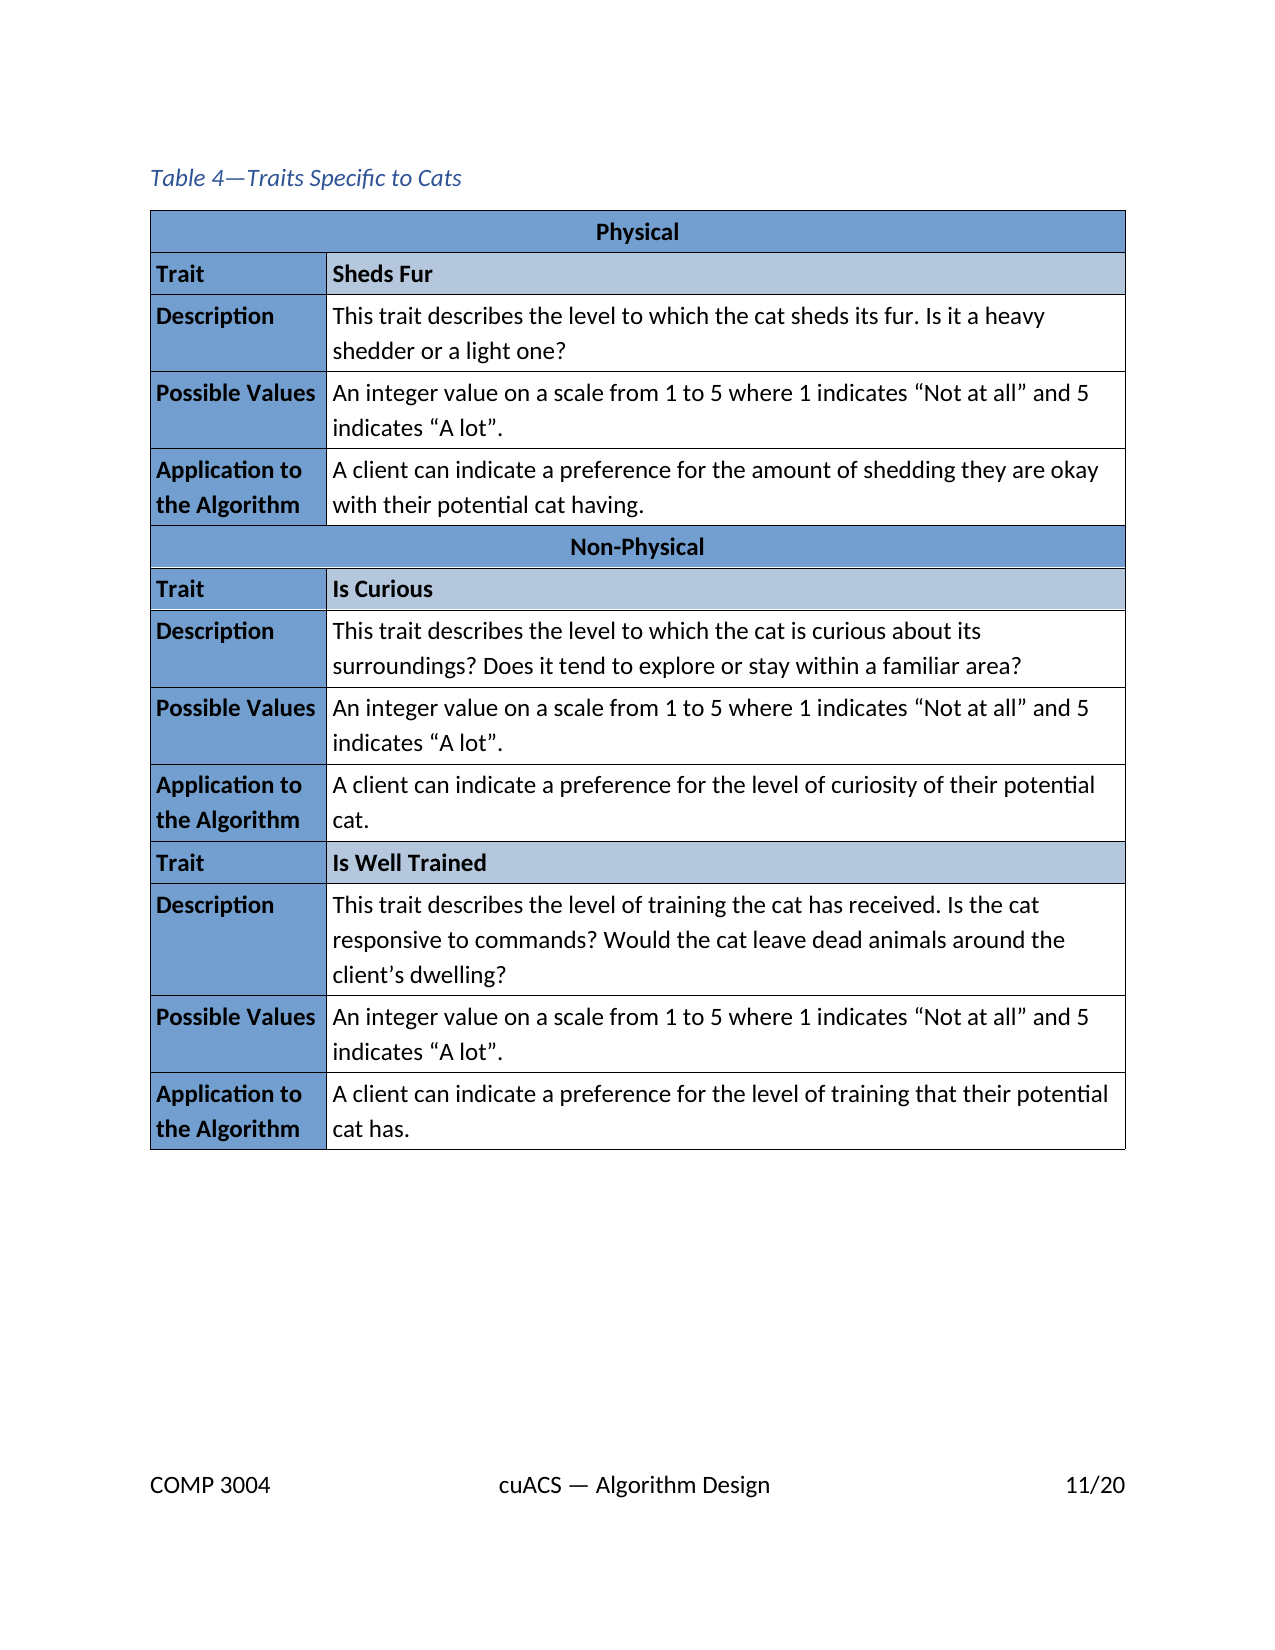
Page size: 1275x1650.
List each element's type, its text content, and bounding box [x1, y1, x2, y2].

table_cell Possible Values [151, 372, 326, 448]
table_cell Trait [151, 842, 326, 883]
table_cell An integer value on a scale from 1 to 5 where 1 indicates “Not at all” and 5 indicates “A lot”. [327, 688, 1125, 764]
table_cell Description [151, 295, 326, 371]
table_cell Is Well Trained [327, 842, 1125, 883]
table_cell This trait describes the level of training the cat has received. Is the cat responsive to commands? Would the cat leave dead animals around the client’s dwelling? [327, 884, 1125, 995]
table_cell This trait describes the level to which the cat is curious about its surroundings? Does it tend to explore or stay within a familiar area? [327, 611, 1125, 687]
table_header Physical [151, 211, 1125, 252]
table_cell A client can indicate a preference for the amount of shedding they are okay with their potential cat having. [327, 449, 1125, 525]
table_cell Trait [151, 253, 326, 294]
table_cell Description [151, 611, 326, 687]
table_cell An integer value on a scale from 1 to 5 where 1 indicates “Not at all” and 5 indicates “A lot”. [327, 996, 1125, 1072]
table_cell An integer value on a scale from 1 to 5 where 1 indicates “Not at all” and 5 indicates “A lot”. [327, 372, 1125, 448]
table_cell A client can indicate a preference for the level of training that their potential cat has. [327, 1073, 1125, 1149]
table_cell Non-Physical [151, 526, 1125, 567]
table_cell Possible Values [151, 996, 326, 1072]
table_cell Application to the Algorithm [151, 1073, 326, 1149]
table_cell Application to the Algorithm [151, 449, 326, 525]
table_cell Is Curious [327, 569, 1125, 609]
text Table 4—Traits Specific to Cats [150, 162, 1125, 193]
table_cell A client can indicate a preference for the level of curiosity of their potential cat. [327, 765, 1125, 841]
table_cell Possible Values [151, 688, 326, 764]
table_cell Trait [151, 569, 326, 609]
table_cell Sheds Fur [327, 253, 1125, 294]
table_cell This trait describes the level to which the cat sheds its fur. Is it a heavy shedder or a light one? [327, 295, 1125, 371]
table_cell Description [151, 884, 326, 995]
table_cell Application to the Algorithm [151, 765, 326, 841]
